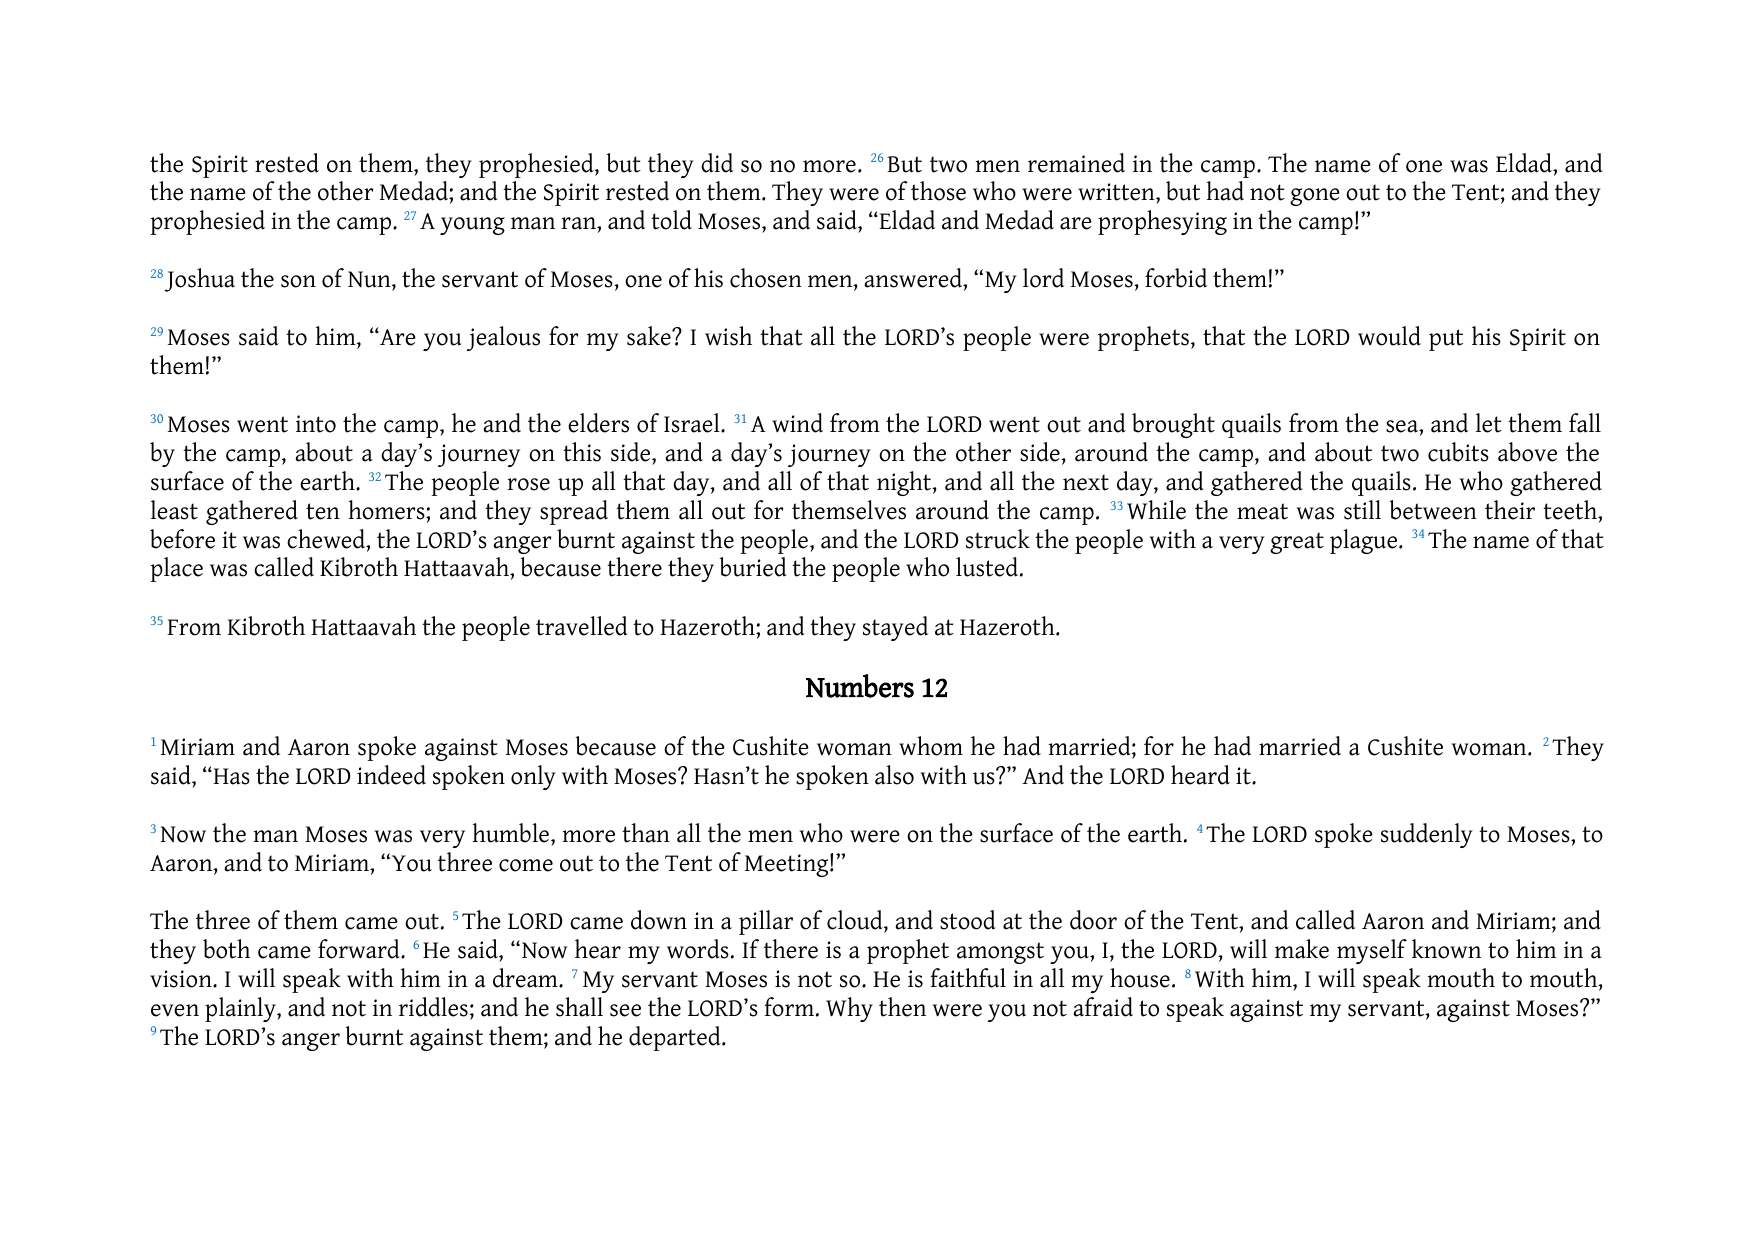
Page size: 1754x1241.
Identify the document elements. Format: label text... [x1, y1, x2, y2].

text The three of them came out. 5 The LORD came down in a pillar of cloud, and stood at the door of the Tent, and called Aaron and Miriam; and they both came forward. 6 He said, “Now hear my words. If there is a prophet amongst you, I, the LORD, will make myself known to him in a vision. I will speak with him in a dream. 7 My servant Moses is not so. He is faithful in all my house. 8 With him, I will speak mouth to mouth, even plainly, and not in riddles; and he shall see the LORD’s form. Why then were you not afraid to speak against my servant, against Moses?” 9 The LORD’s anger burnt against them; and he departed. [150, 908, 1604, 1052]
text Numbers 12 [150, 671, 1604, 705]
text 30 Moses went into the camp, he and the elders of Israel. 31 A wind from the LORD went out and brought quails from the sea, and let them fall by the camp, about a day’s journey on this side, and a day’s journey on the other side, around the camp, and about two cubits above the surface of the earth. 32 The people rose up all that day, and all of that night, and all the next day, and gathered the quails. He who gathered least gathered ten homers; and they spread them all out for themselves around the camp. 33 While the meat was still between their teeth, before it was chewed, the LORD’s anger burnt against the people, and the LORD struck the people with a very great plague. 34 The name of that place was called Kibroth Hattaavah, because there they buried the people who lusted. [150, 411, 1604, 584]
text 29 Moses said to him, “Are you jealous for my sake? I wish that all the LORD’s people were prophets, that the LORD would put his Spirit on them!” [150, 324, 1604, 381]
text 28 Joshua the son of Nun, the servant of Moses, one of his chosen men, answered, “My lord Moses, forbid them!” [150, 266, 1604, 294]
text 35 From Kibroth Hattaavah the people travelled to Hazeroth; and they stayed at Hazeroth. [150, 613, 1604, 642]
text 1 Miriam and Aaron spoke against Moses because of the Cushite woman whom he had married; for he had married a Cushite woman. 2 They said, “Has the LORD indeed spoken only with Moses? Hasn’t he spoken also with us?” And the LORD heard it. [150, 734, 1604, 792]
text the Spirit rested on them, they prophesied, but they did so no more. 26 But two men remained in the camp. The name of one was Eldad, and the name of the other Medad; and the Spirit rested on them. They were of those who were written, but had not gone out to the Tent; and they prophesied in the camp. 27 A young man ran, and told Moses, and said, “Eldad and Medad are prophesying in the camp!” [150, 150, 1604, 237]
text 3 Now the man Moses was very humble, more than all the men who were on the surface of the earth. 4 The LORD spoke suddenly to Moses, to Aaron, and to Miriam, “You three come out to the Tent of Meeting!” [150, 821, 1604, 878]
